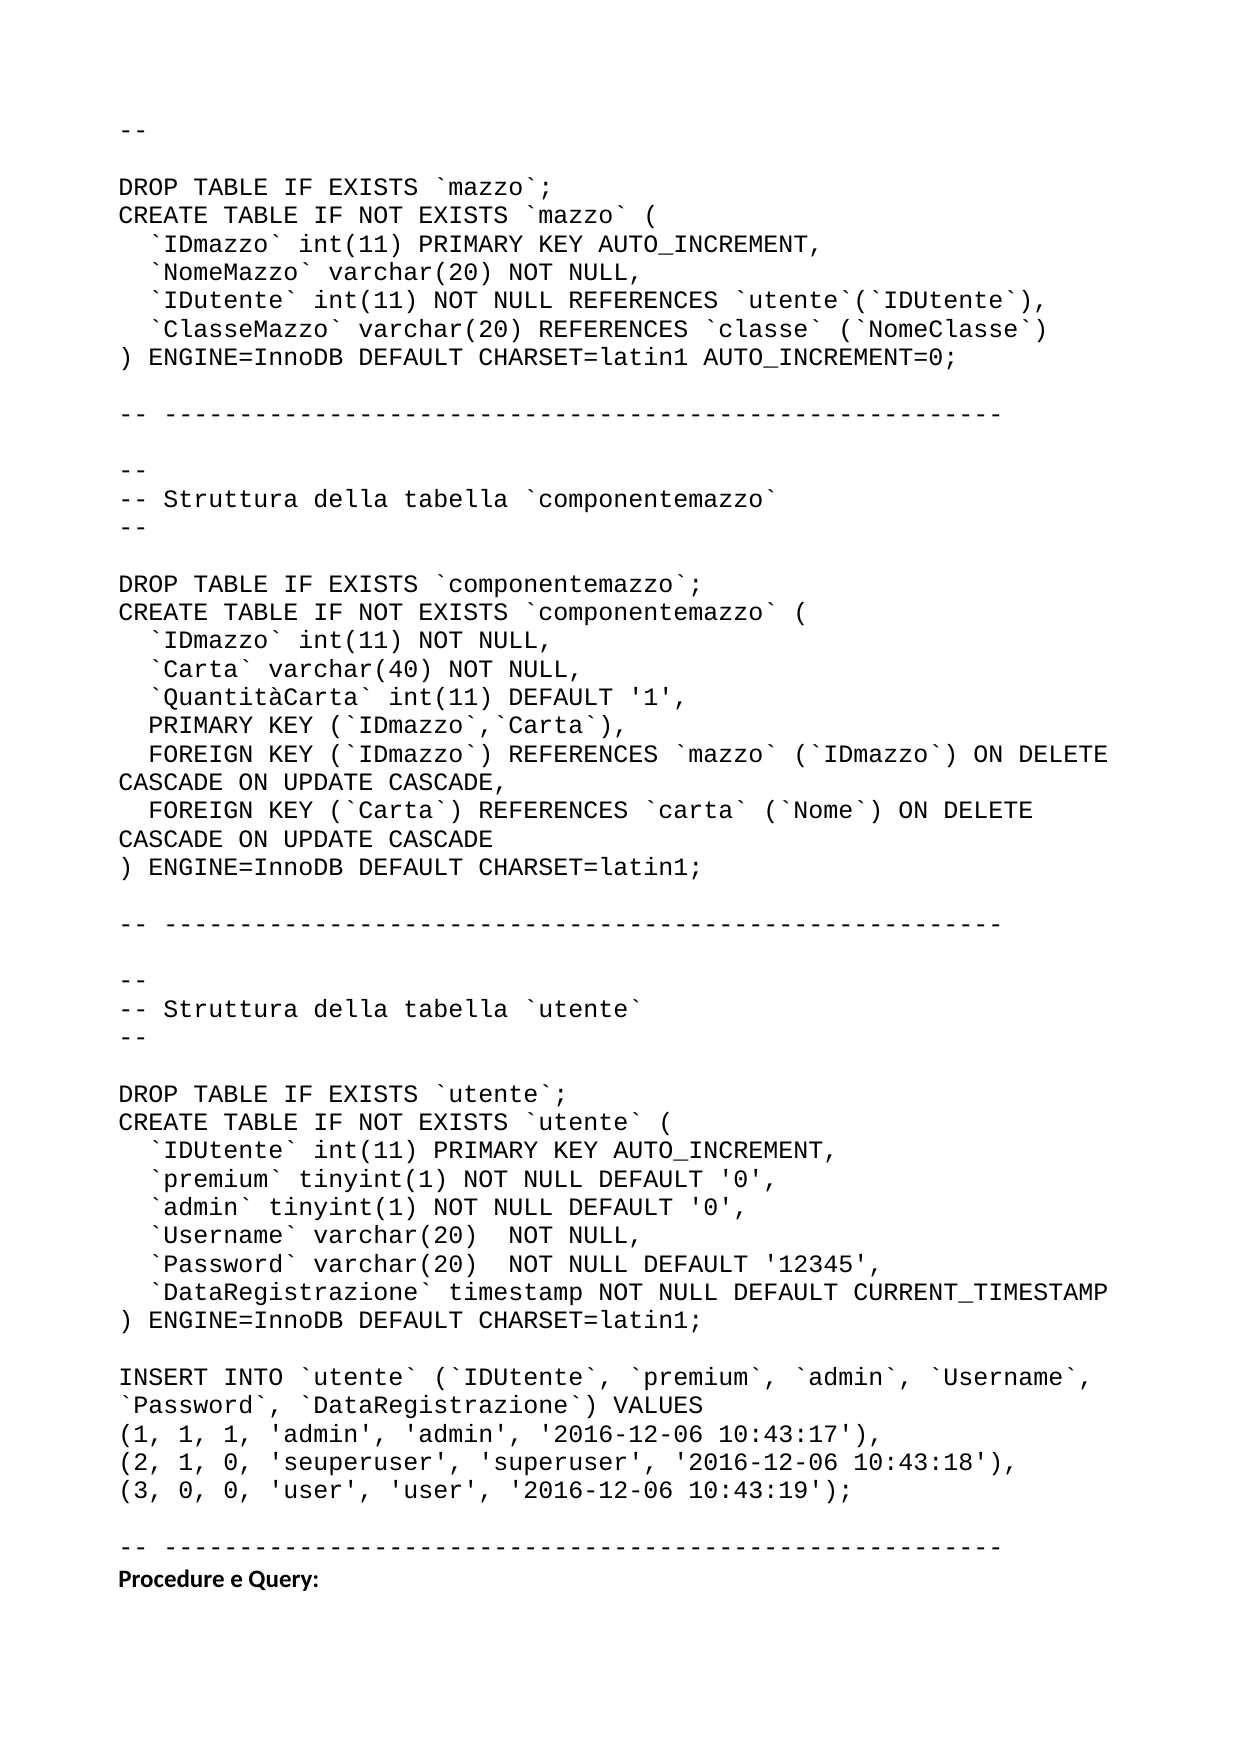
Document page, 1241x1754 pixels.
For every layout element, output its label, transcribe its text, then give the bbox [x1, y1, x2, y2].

text `Password` varchar(20) NOT NULL DEFAULT '12345', [118, 1251, 1122, 1280]
text DROP TABLE IF EXISTS `utente`; [118, 1081, 1122, 1110]
text CREATE TABLE IF NOT EXISTS `componentemazzo` ( [118, 600, 1122, 628]
text -- [118, 1025, 1122, 1053]
text INSERT INTO `utente` (`IDUtente`, `premium`, `admin`, `Username`, `Password`, `DataRegistrazione`) VALUES [118, 1365, 1122, 1421]
text CREATE TABLE IF NOT EXISTS `utente` ( [118, 1110, 1122, 1138]
text -- [118, 515, 1122, 543]
text CREATE TABLE IF NOT EXISTS `mazzo` ( [118, 203, 1122, 231]
text -- Struttura della tabella `componentemazzo` [118, 486, 1122, 515]
text Procedure e Query: [118, 1563, 1122, 1594]
text -- [118, 118, 1122, 146]
text (2, 1, 0, 'seuperuser', 'superuser', '2016-12-06 10:43:18'), [118, 1450, 1122, 1478]
text FOREIGN KEY (`Carta`) REFERENCES `carta` (`Nome`) ON DELETE CASCADE ON UPDATE CASCADE [118, 798, 1122, 855]
text `IDmazzo` int(11) NOT NULL, [118, 628, 1122, 656]
text -- -------------------------------------------------------- [118, 1535, 1122, 1563]
text -- [118, 968, 1122, 996]
text `Carta` varchar(40) NOT NULL, [118, 656, 1122, 685]
text -- -------------------------------------------------------- [118, 401, 1122, 430]
text -- Struttura della tabella `utente` [118, 996, 1122, 1025]
text DROP TABLE IF EXISTS `mazzo`; [118, 175, 1122, 203]
text `ClasseMazzo` varchar(20) REFERENCES `classe` (`NomeClasse`) [118, 316, 1122, 345]
text ) ENGINE=InnoDB DEFAULT CHARSET=latin1; [118, 855, 1122, 883]
text `DataRegistrazione` timestamp NOT NULL DEFAULT CURRENT_TIMESTAMP [118, 1280, 1122, 1308]
text -- [118, 458, 1122, 486]
text (3, 0, 0, 'user', 'user', '2016-12-06 10:43:19'); [118, 1478, 1122, 1506]
text `IDUtente` int(11) PRIMARY KEY AUTO_INCREMENT, [118, 1138, 1122, 1166]
text ) ENGINE=InnoDB DEFAULT CHARSET=latin1; [118, 1308, 1122, 1336]
text PRIMARY KEY (`IDmazzo`,`Carta`), [118, 713, 1122, 741]
text -- -------------------------------------------------------- [118, 911, 1122, 940]
text `IDmazzo` int(11) PRIMARY KEY AUTO_INCREMENT, [118, 231, 1122, 260]
text (1, 1, 1, 'admin', 'admin', '2016-12-06 10:43:17'), [118, 1421, 1122, 1450]
text `QuantitàCarta` int(11) DEFAULT '1', [118, 685, 1122, 713]
text `NomeMazzo` varchar(20) NOT NULL, [118, 260, 1122, 288]
text `Username` varchar(20) NOT NULL, [118, 1223, 1122, 1251]
text `admin` tinyint(1) NOT NULL DEFAULT '0', [118, 1195, 1122, 1223]
text FOREIGN KEY (`IDmazzo`) REFERENCES `mazzo` (`IDmazzo`) ON DELETE CASCADE ON UPDATE CASCADE, [118, 741, 1122, 798]
text DROP TABLE IF EXISTS `componentemazzo`; [118, 571, 1122, 600]
text ) ENGINE=InnoDB DEFAULT CHARSET=latin1 AUTO_INCREMENT=0; [118, 345, 1122, 373]
text `premium` tinyint(1) NOT NULL DEFAULT '0', [118, 1166, 1122, 1195]
text `IDutente` int(11) NOT NULL REFERENCES `utente`(`IDUtente`), [118, 288, 1122, 316]
